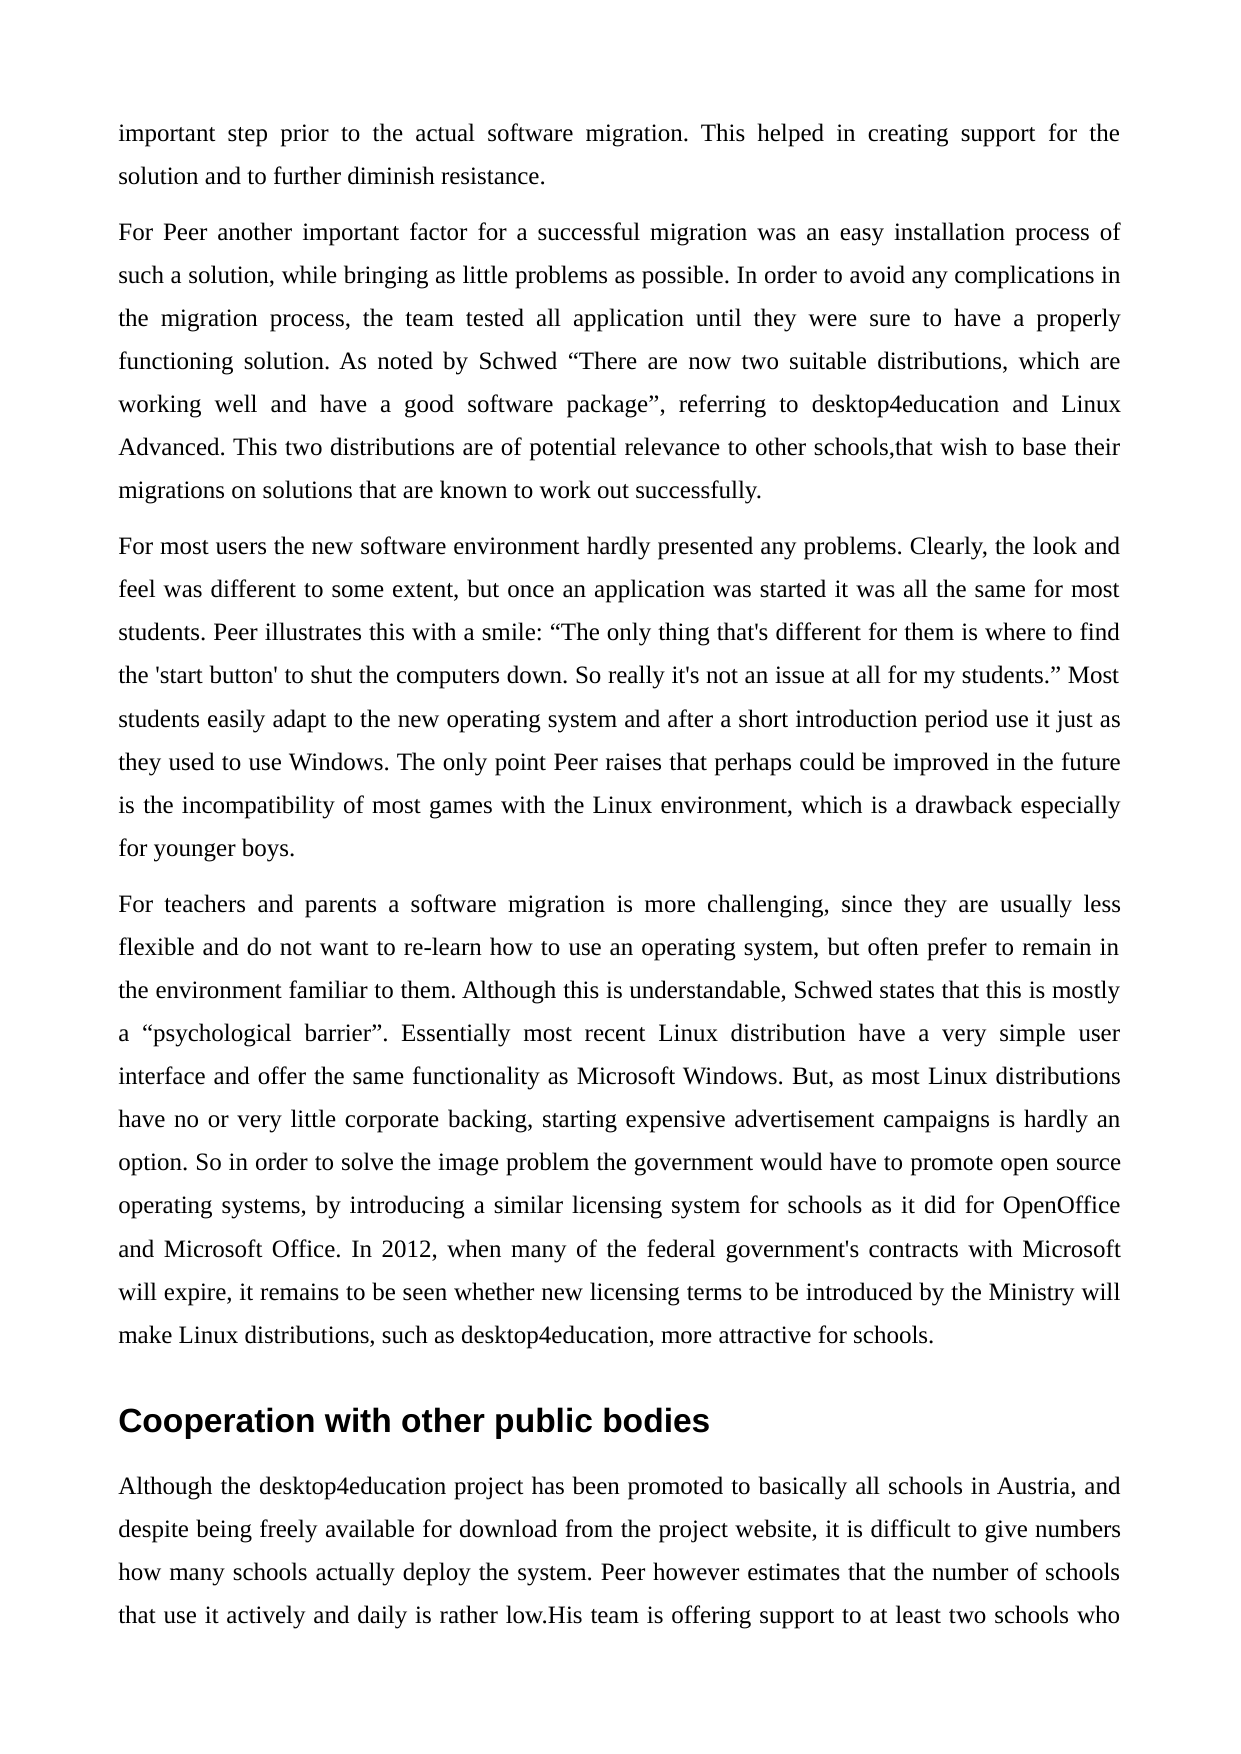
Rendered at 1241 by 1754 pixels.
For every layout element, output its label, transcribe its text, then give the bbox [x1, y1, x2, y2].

text For Peer another important factor for a successful migration was an easy installation process of such a solution, while bringing as little problems as possible. In order to avoid any complications in the migration process, the team tested all application until they were sure to have a properly functioning solution. As noted by Schwed “There are now two suitable distributions, which are working well and have a good software package”, referring to desktop4education and Linux Advanced. This two distributions are of potential relevance to other schools,that wish to base their migrations on solutions that are known to work out successfully. [118, 217, 1122, 504]
text For most users the new software environment hardly presented any problems. Clearly, the look and feel was different to some extent, but once an application was started it was all the same for most students. Peer illustrates this with a smile: “The only thing that's different for them is where to find the 'start button' to shut the computers down. So really it's not an issue at all for my students.” Most students easily adapt to the new operating system and after a short introduction period use it just as they used to use Windows. The only point Peer raises that perhaps could be improved in the future is the incompatibility of most games with the Linux environment, which is a drawback especially for younger boys. [118, 531, 1122, 862]
text For teachers and parents a software migration is more challenging, since they are usually less flexible and do not want to re-learn how to use an operating system, but often prefer to remain in the environment familiar to them. Although this is understandable, Schwed states that this is mostly a “psychological barrier”. Essentially most recent Linux distribution have a very simple user interface and offer the same functionality as Microsoft Windows. But, as most Linux distributions have no or very little corporate backing, starting expensive advertisement campaigns is hardly an option. So in order to solve the image problem the government would have to promote open source operating systems, by introducing a similar licensing system for schools as it did for OpenOffice and Microsoft Office. In 2012, when many of the federal government's contracts with Microsoft will expire, it remains to be seen whether new licensing terms to be introduced by the Ministry will make Linux distributions, such as desktop4education, more attractive for schools. [118, 889, 1122, 1349]
subtitle Cooperation with other public bodies [118, 1401, 1122, 1439]
text important step prior to the actual software migration. This helped in creating support for the solution and to further diminish resistance. [118, 118, 1122, 190]
text Although the desktop4education project has been promoted to basically all schools in Austria, and despite being freely available for download from the project website, it is difficult to give numbers how many schools actually deploy the system. Peer however estimates that the number of schools that use it actively and daily is rather low.His team is offering support to at least two schools who [118, 1471, 1122, 1629]
